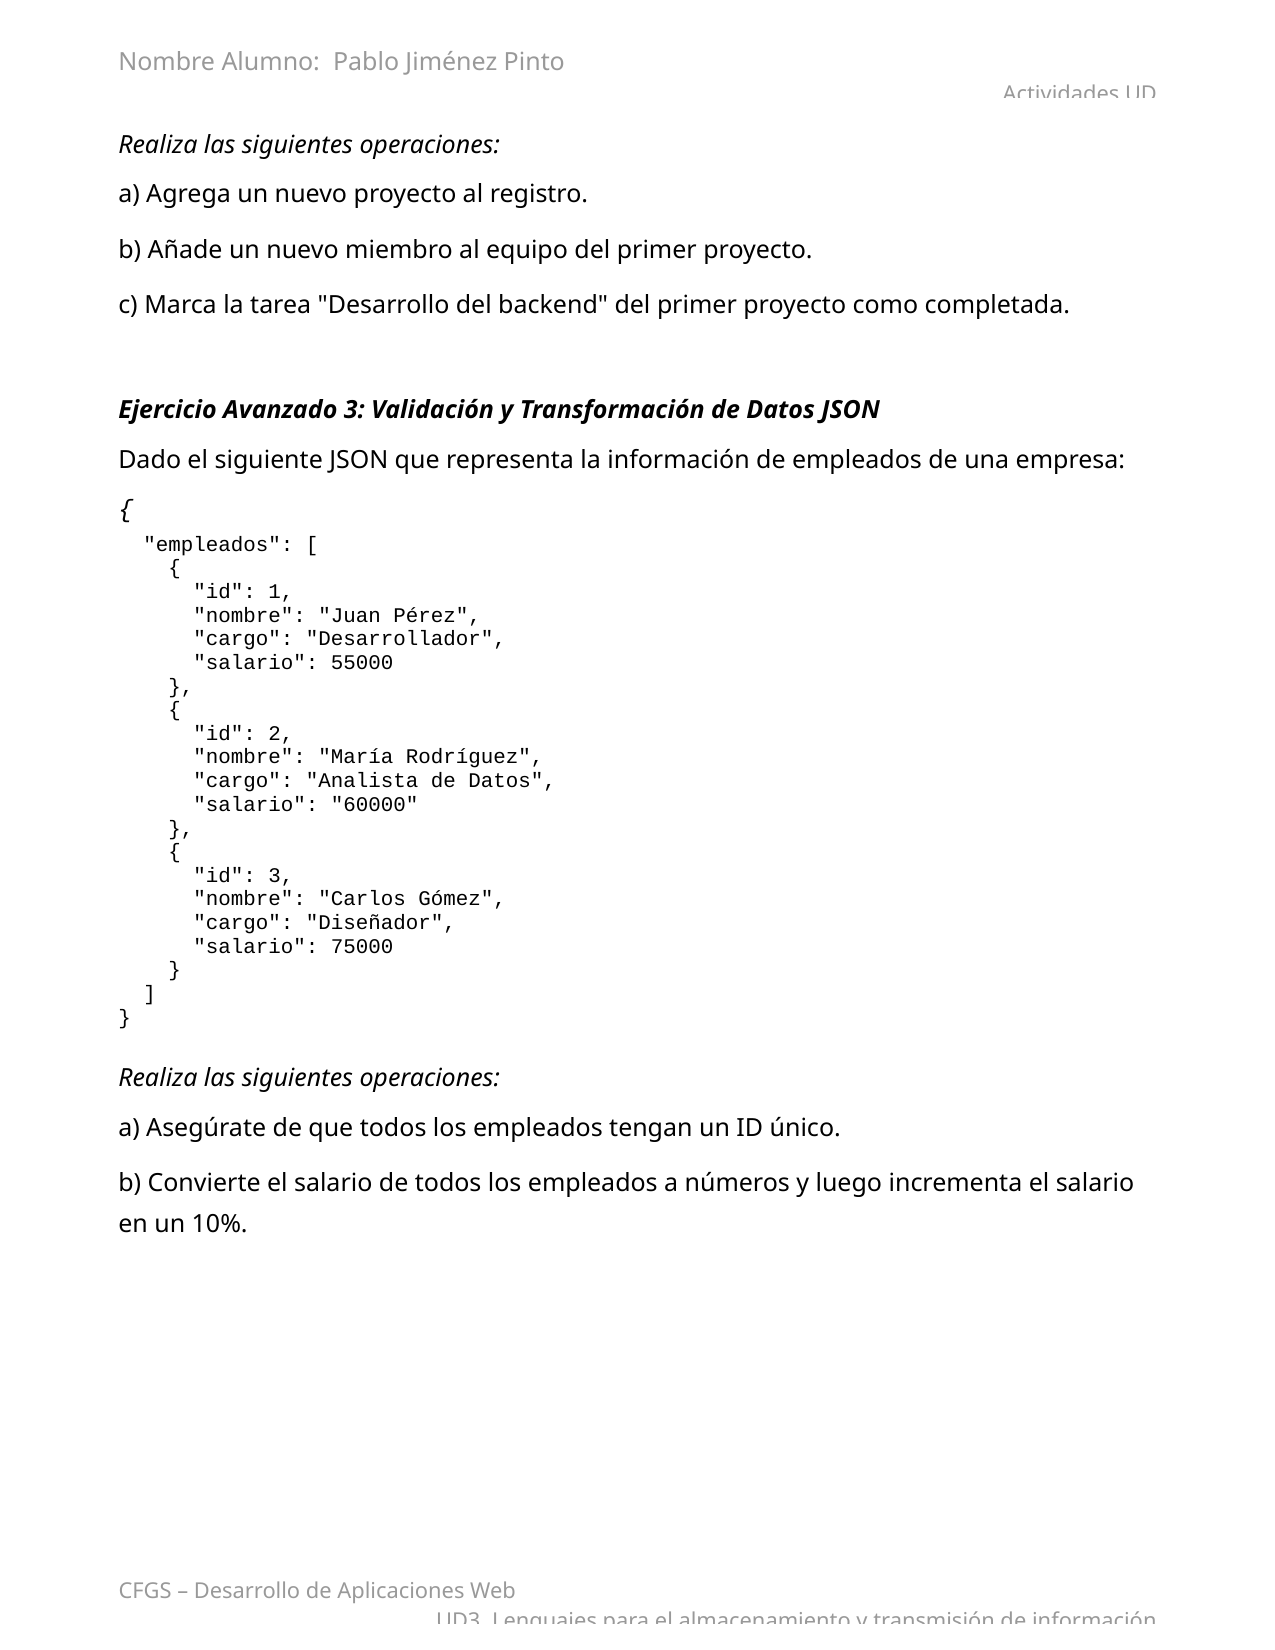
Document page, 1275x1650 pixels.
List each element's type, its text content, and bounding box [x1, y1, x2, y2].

text } [118, 1007, 1157, 1030]
text } [118, 959, 1157, 983]
text "nombre": "María Rodríguez", [118, 747, 1157, 770]
text b) Añade un nuevo miembro al equipo del primer proyecto. [118, 232, 1157, 266]
text { [118, 841, 1157, 865]
text Realiza las siguientes operaciones: [118, 127, 1157, 161]
text "id": 3, [118, 865, 1157, 888]
text "cargo": "Diseñador", [118, 912, 1157, 936]
text a) Asegúrate de que todos los empleados tengan un ID único. [118, 1109, 1157, 1143]
text a) Agrega un nuevo proyecto al registro. [118, 176, 1157, 210]
text "salario": "60000" [118, 794, 1157, 817]
text Dado el siguiente JSON que representa la información de empleados de una empresa: [118, 441, 1157, 475]
text }, [118, 817, 1157, 841]
text "id": 1, [118, 581, 1157, 605]
text "nombre": "Juan Pérez", [118, 605, 1157, 628]
text { [118, 699, 1157, 723]
text "cargo": "Desarrollador", [118, 628, 1157, 652]
text "empleados": [ [118, 534, 1157, 557]
text "cargo": "Analista de Datos", [118, 770, 1157, 794]
text "id": 2, [118, 723, 1157, 747]
text c) Marca la tarea "Desarrollo del backend" del primer proyecto como completada. [118, 287, 1157, 321]
text "nombre": "Carlos Gómez", [118, 888, 1157, 912]
text { [118, 497, 1157, 525]
text "salario": 55000 [118, 652, 1157, 676]
text "salario": 75000 [118, 936, 1157, 959]
text Realiza las siguientes operaciones: [118, 1060, 1157, 1094]
text b) Convierte el salario de todos los empleados a números y luego incrementa el salario en un 10%. [118, 1165, 1157, 1239]
text }, [118, 676, 1157, 699]
text { [118, 557, 1157, 581]
text Ejercicio Avanzado 3: Validación y Transformación de Datos JSON [118, 392, 1157, 426]
text ] [118, 983, 1157, 1007]
